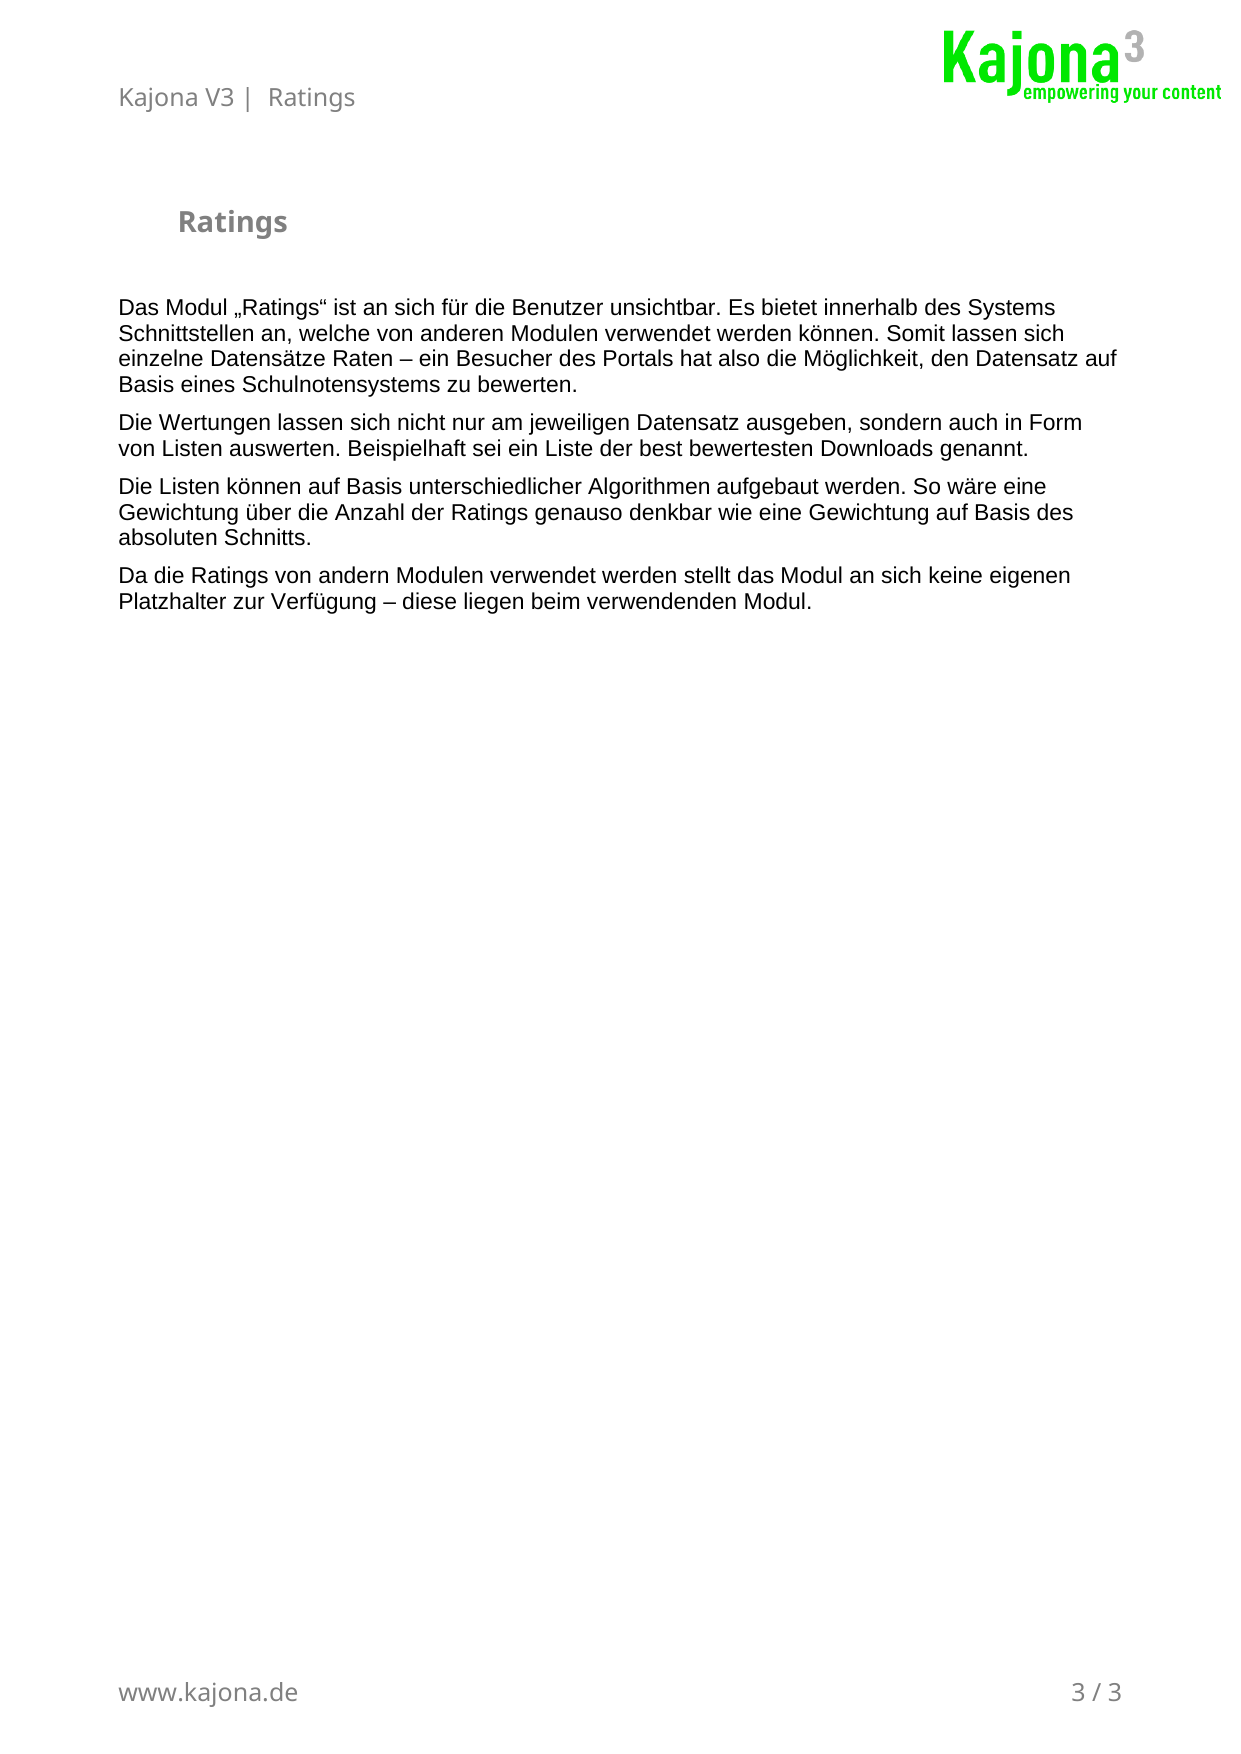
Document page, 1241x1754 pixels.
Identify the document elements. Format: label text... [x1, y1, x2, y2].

subtitle Ratings [118, 201, 1122, 241]
text Das Modul „Ratings“ ist an sich für die Benutzer unsichtbar. Es bietet innerhalb des Systems Schnittstellen an, welche von anderen Modulen verwendet werden können. Somit lassen sich einzelne Datensätze Raten – ein Besucher des Portals hat also die Möglichkeit, den Datensatz auf Basis eines Schulnotensystems zu bewerten. [118, 295, 1122, 397]
text Da die Ratings von andern Modulen verwendet werden stellt das Modul an sich keine eigenen Platzhalter zur Verfügung – diese liegen beim verwendenden Modul. [118, 563, 1122, 614]
picture [944, 30, 1221, 103]
text Die Listen können auf Basis unterschiedlicher Algorithmen aufgebaut werden. So wäre eine Gewichtung über die Anzahl der Ratings genauso denkbar wie eine Gewichtung auf Basis des absoluten Schnitts. [118, 473, 1122, 550]
text Die Wertungen lassen sich nicht nur am jeweiligen Datensatz ausgeben, sondern auch in Form von Listen auswerten. Beispielhaft sei ein Liste der best bewertesten Downloads genannt. [118, 410, 1122, 461]
